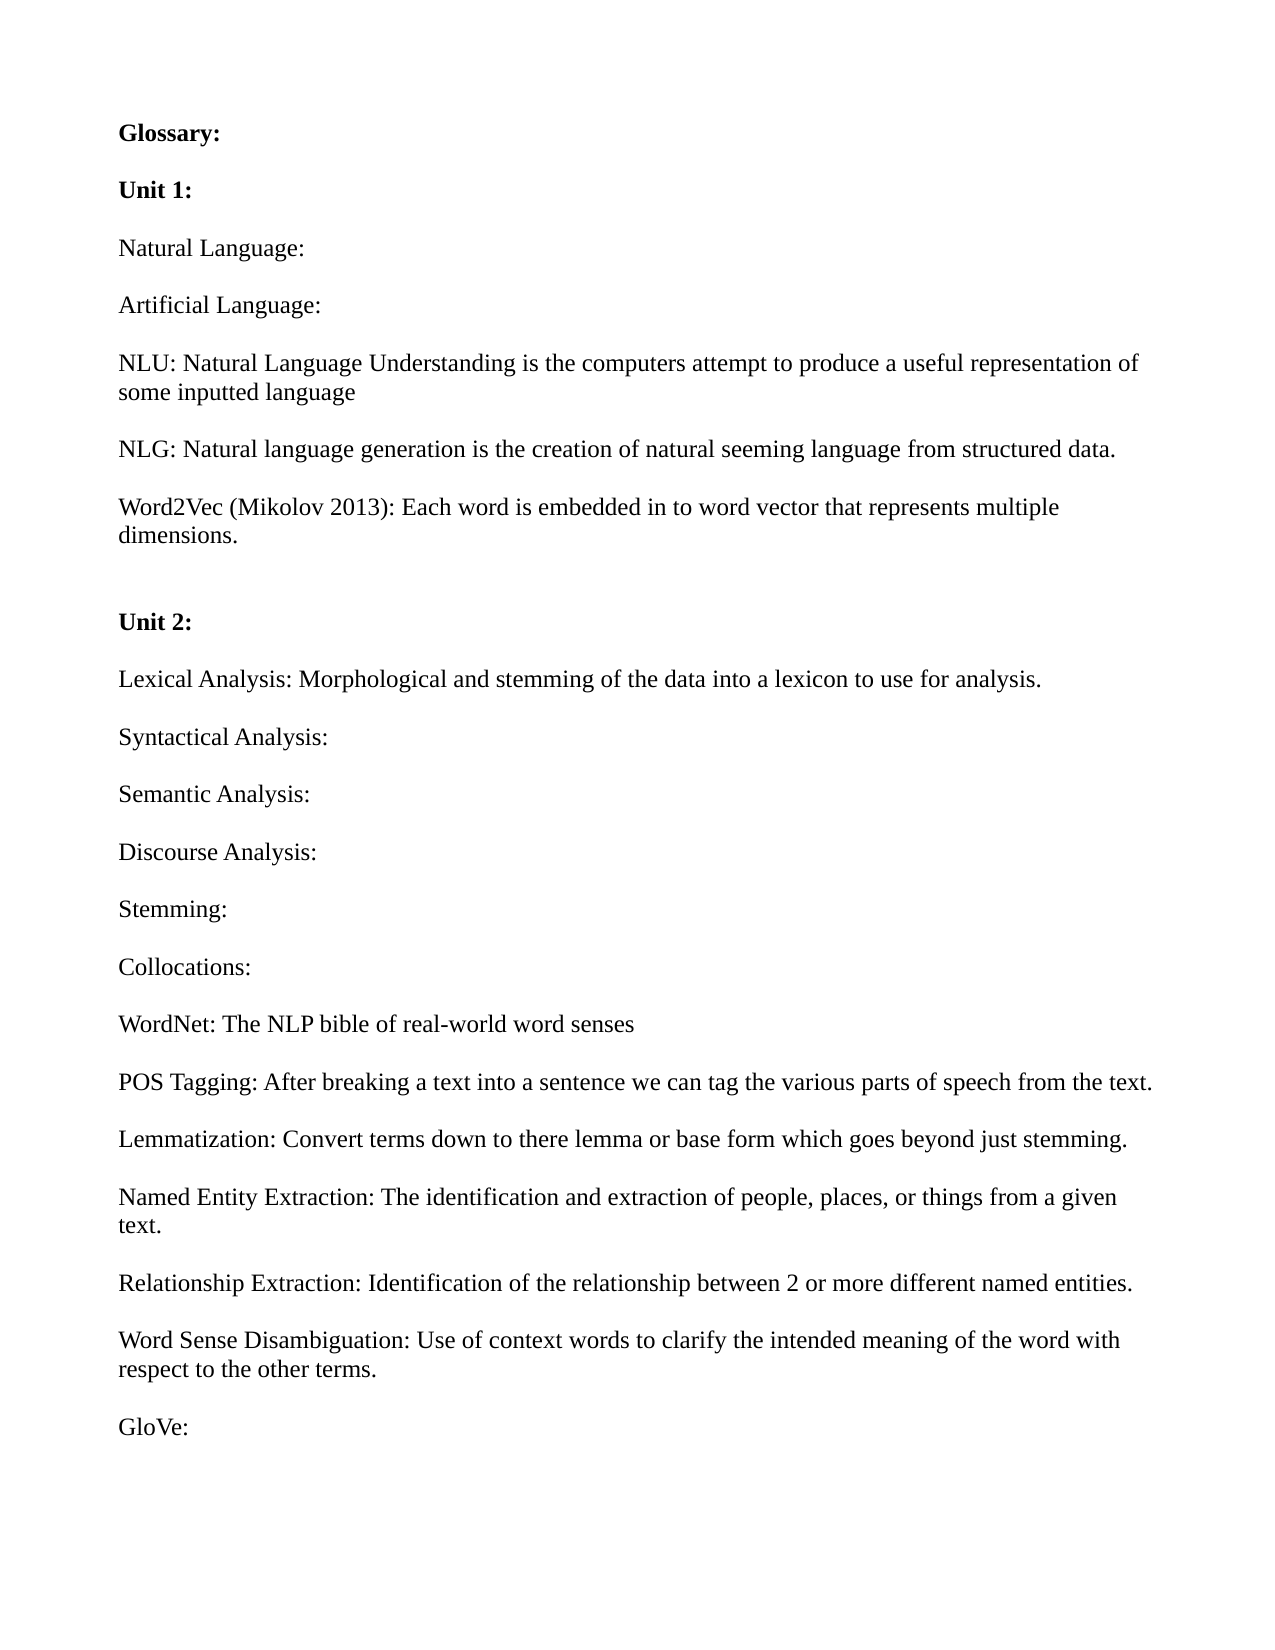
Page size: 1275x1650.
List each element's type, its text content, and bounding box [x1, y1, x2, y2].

text Glossary: [118, 118, 1157, 147]
text WordNet: The NLP bible of real-world word senses [118, 1009, 1157, 1038]
text Word2Vec (Mikolov 2013): Each word is embedded in to word vector that represents multiple dimensions. [118, 492, 1157, 549]
text Word Sense Disambiguation: Use of context words to clarify the intended meaning of the word with respect to the other terms. [118, 1326, 1157, 1383]
text Artificial Language: [118, 291, 1157, 319]
text Discourse Analysis: [118, 837, 1157, 866]
text GloVe: [118, 1412, 1157, 1441]
text POS Tagging: After breaking a text into a sentence we can tag the various parts of speech from the text. [118, 1067, 1157, 1096]
text Unit 1: [118, 176, 1157, 204]
text NLU: Natural Language Understanding is the computers attempt to produce a useful representation of some inputted language [118, 348, 1157, 406]
text NLG: Natural language generation is the creation of natural seeming language from structured data. [118, 434, 1157, 463]
text Stemming: [118, 894, 1157, 923]
text Relationship Extraction: Identification of the relationship between 2 or more different named entities. [118, 1268, 1157, 1297]
text Lexical Analysis: Morphological and stemming of the data into a lexicon to use for analysis. [118, 664, 1157, 693]
text Natural Language: [118, 233, 1157, 262]
text Semantic Analysis: [118, 779, 1157, 808]
text Lemmatization: Convert terms down to there lemma or base form which goes beyond just stemming. [118, 1124, 1157, 1153]
text Named Entity Extraction: The identification and extraction of people, places, or things from a given text. [118, 1182, 1157, 1239]
text Unit 2: [118, 607, 1157, 636]
text Syntactical Analysis: [118, 722, 1157, 751]
text Collocations: [118, 952, 1157, 981]
